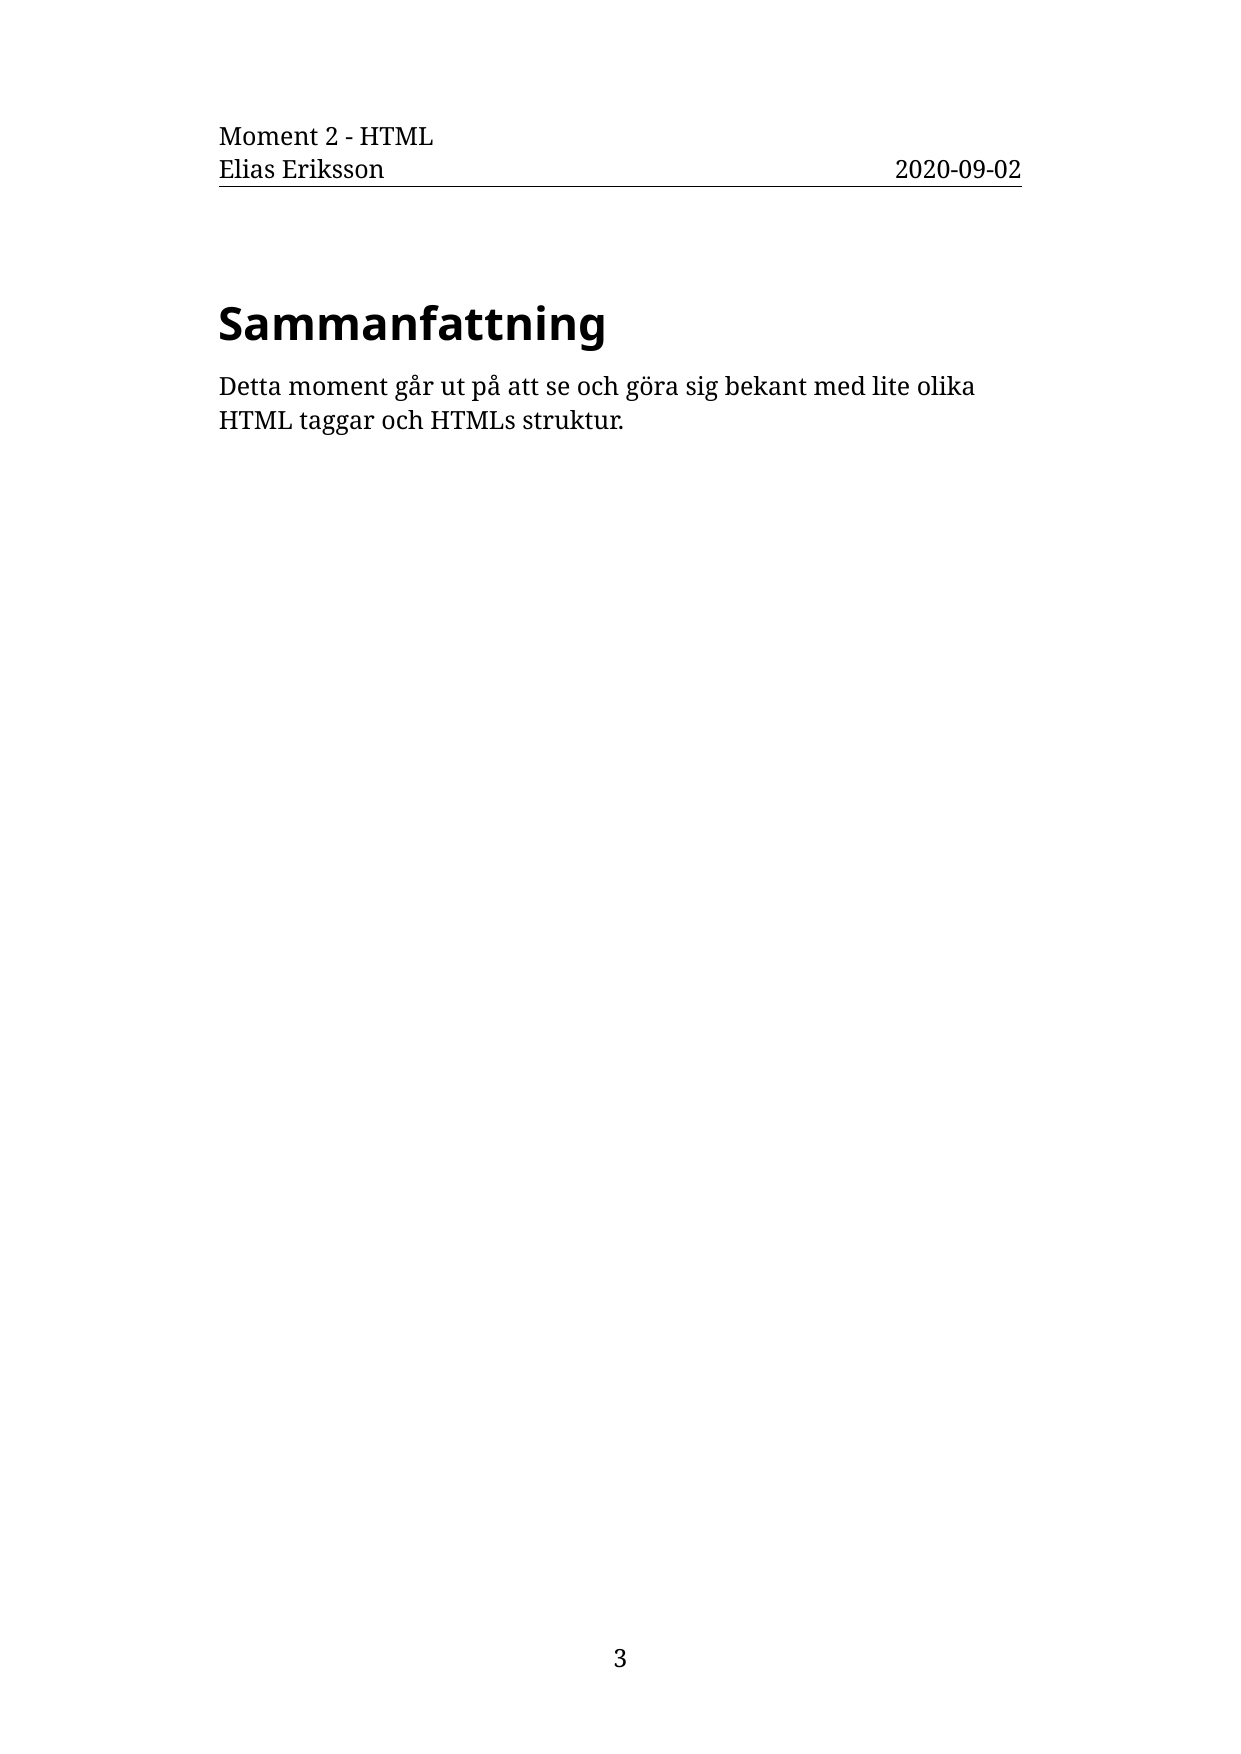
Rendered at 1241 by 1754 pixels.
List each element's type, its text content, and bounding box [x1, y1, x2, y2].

subtitle Detta moment går ut på att se och göra sig bekant med lite olika HTML taggar och HTMLs struktur. [218, 369, 1022, 437]
subtitle Sammanfattning [218, 291, 1022, 353]
